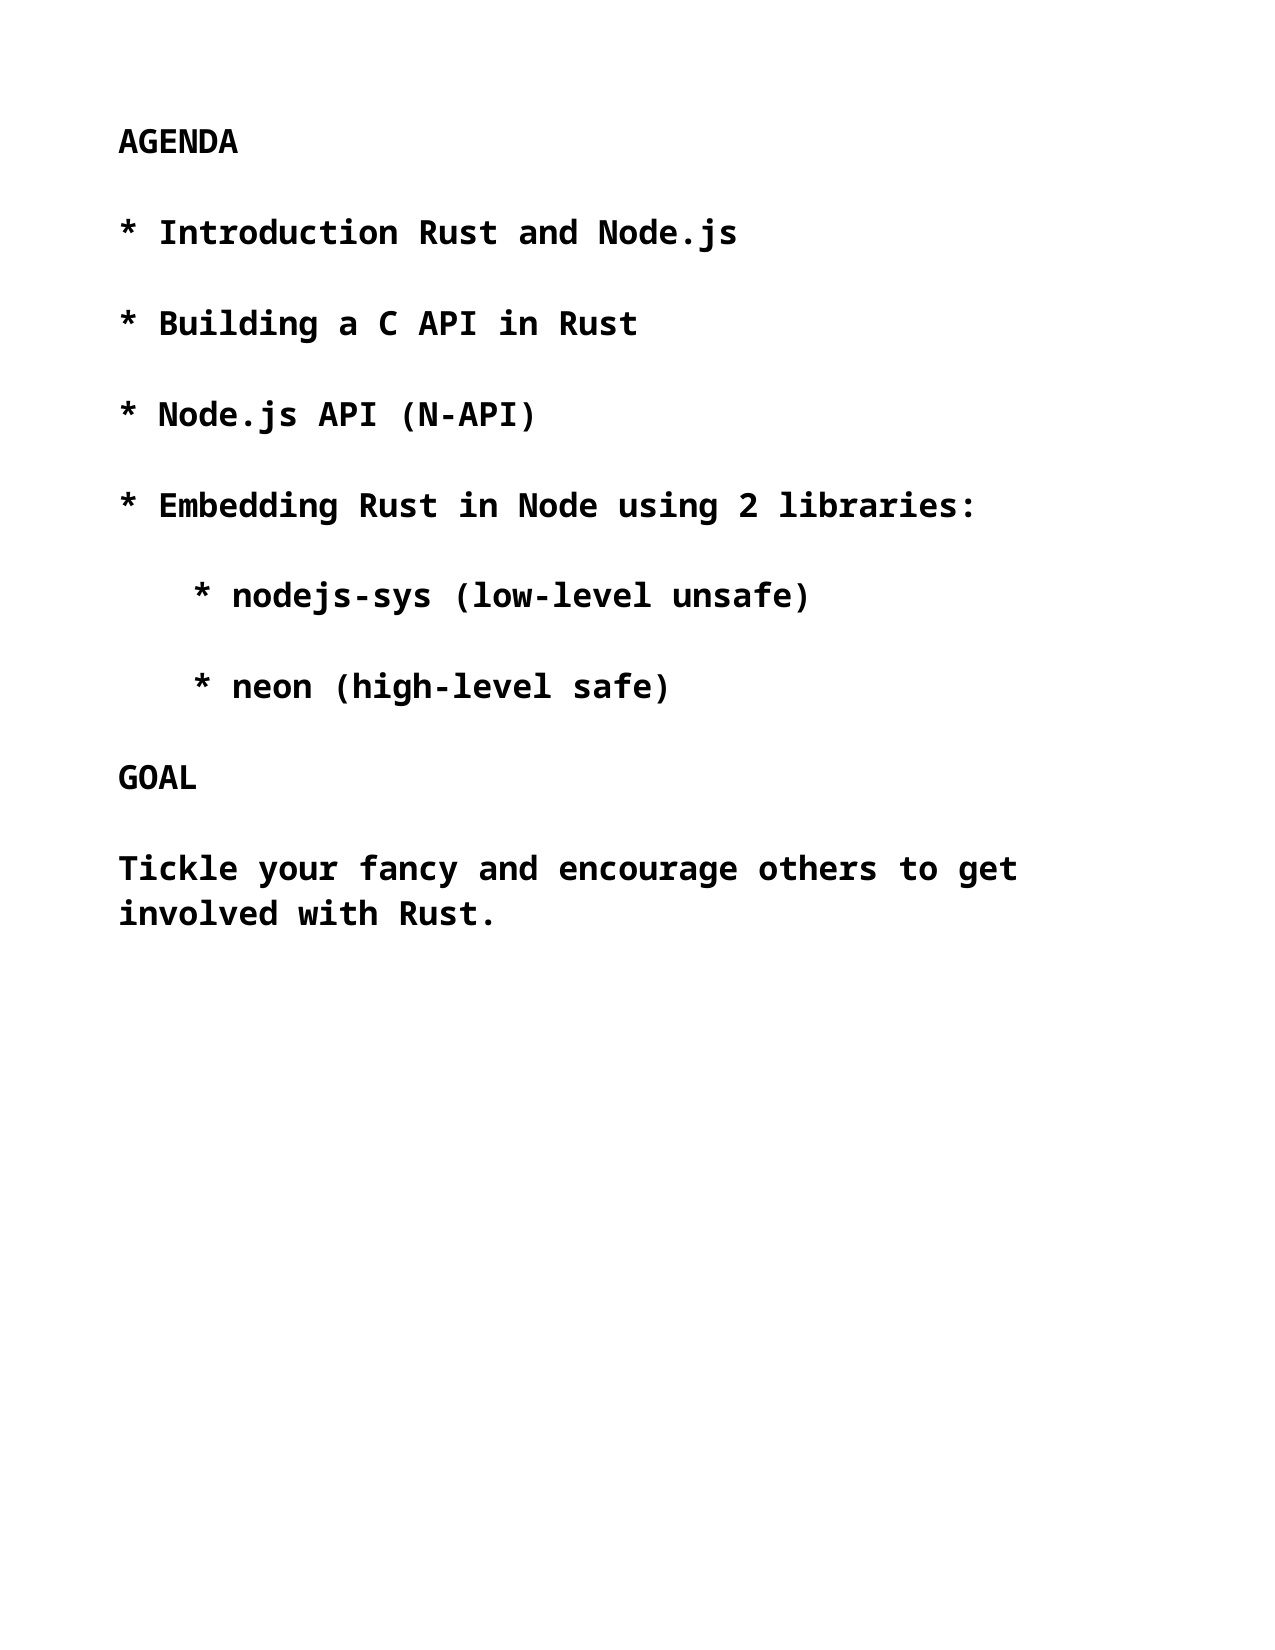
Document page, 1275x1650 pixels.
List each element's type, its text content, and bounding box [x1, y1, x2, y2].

text * Node.js API (N-API) [118, 391, 1157, 436]
text * neon (high-level safe) [118, 663, 1157, 708]
text * Introduction Rust and Node.js [118, 209, 1157, 254]
text GOAL [118, 754, 1157, 799]
text AGENDA [118, 118, 1157, 163]
text Tickle your fancy and encourage others to get involved with Rust. [118, 845, 1157, 936]
text * Building a C API in Rust [118, 300, 1157, 345]
text * nodejs-sys (low-level unsafe) [118, 572, 1157, 618]
text * Embedding Rust in Node using 2 libraries: [118, 481, 1157, 527]
